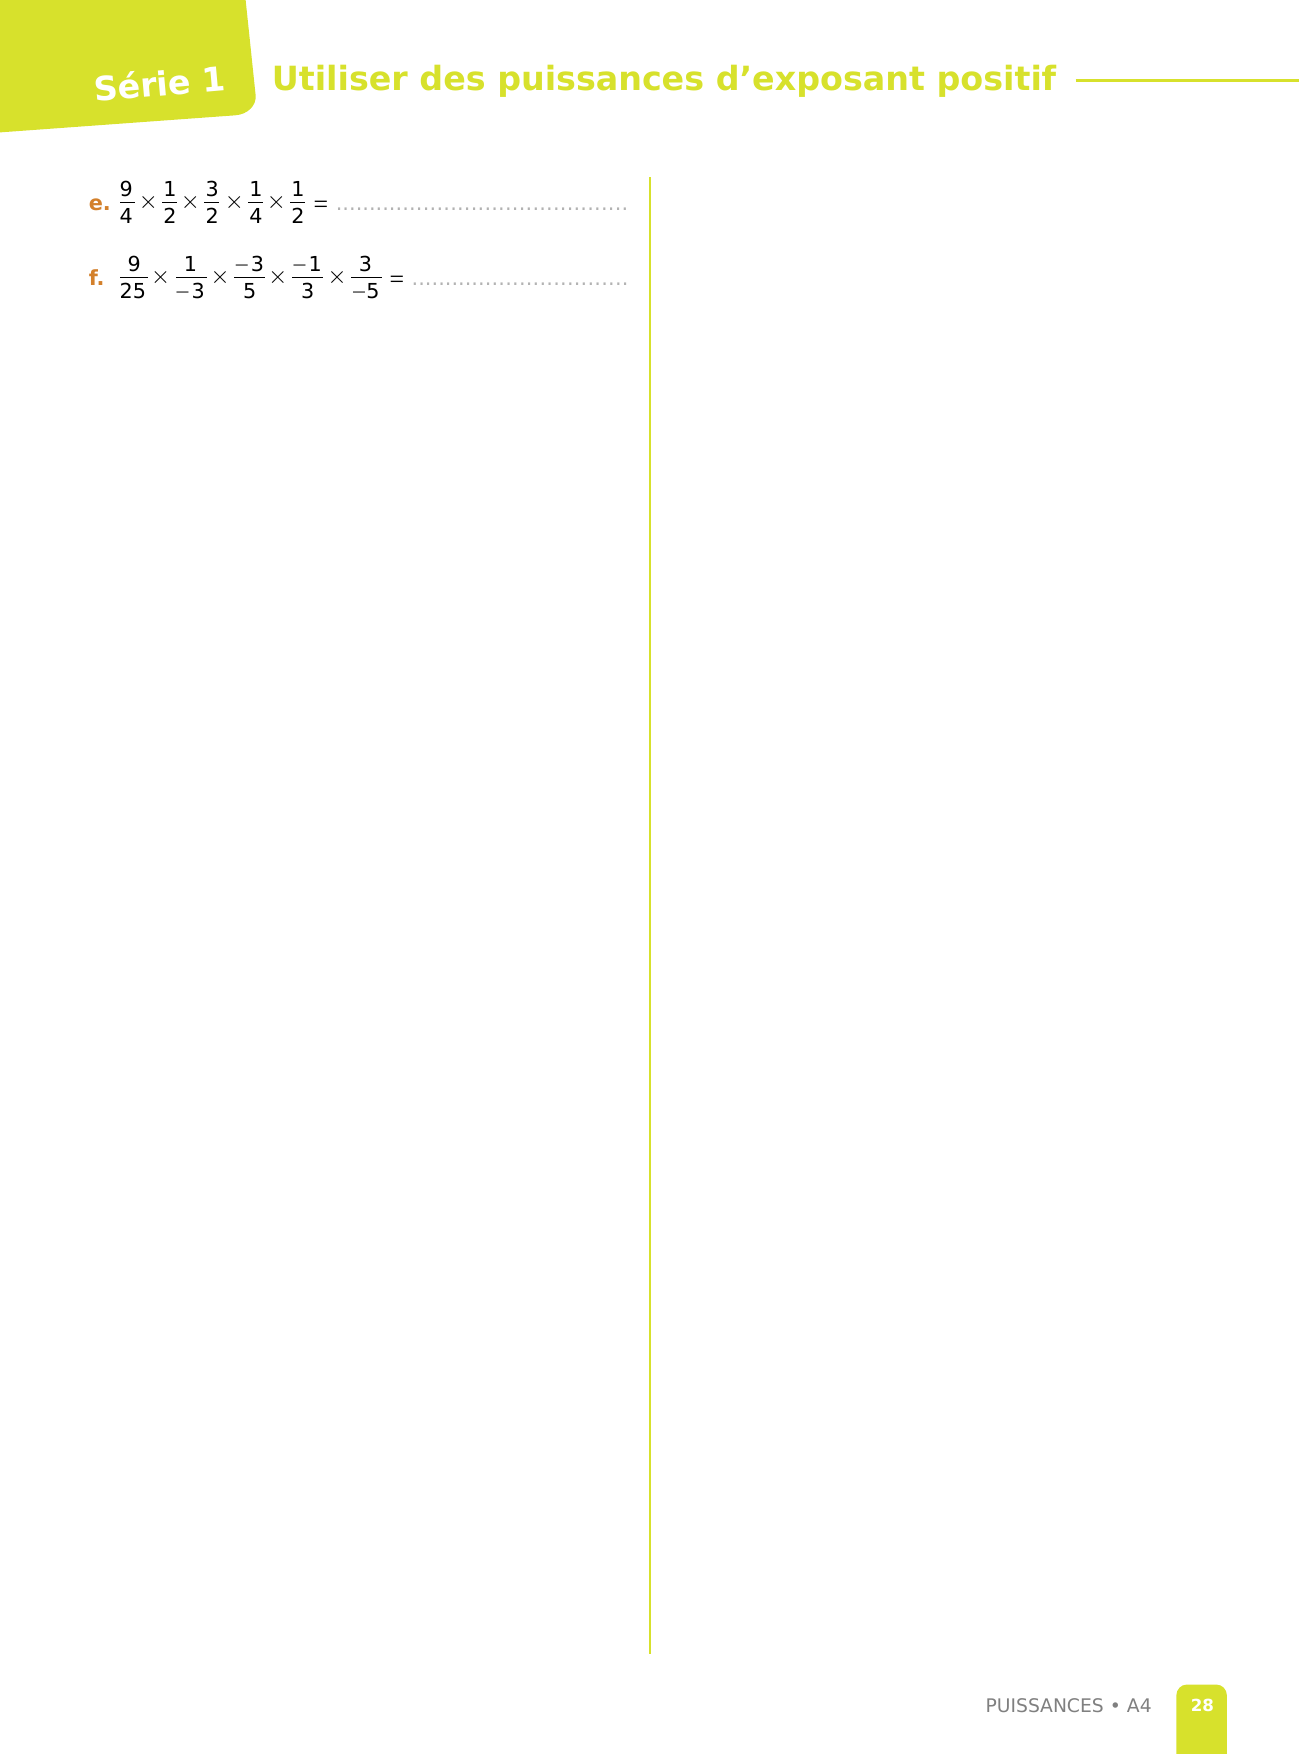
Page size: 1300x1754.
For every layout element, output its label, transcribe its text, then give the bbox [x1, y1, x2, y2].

list = [88, 252, 629, 303]
list = [88, 177, 629, 228]
